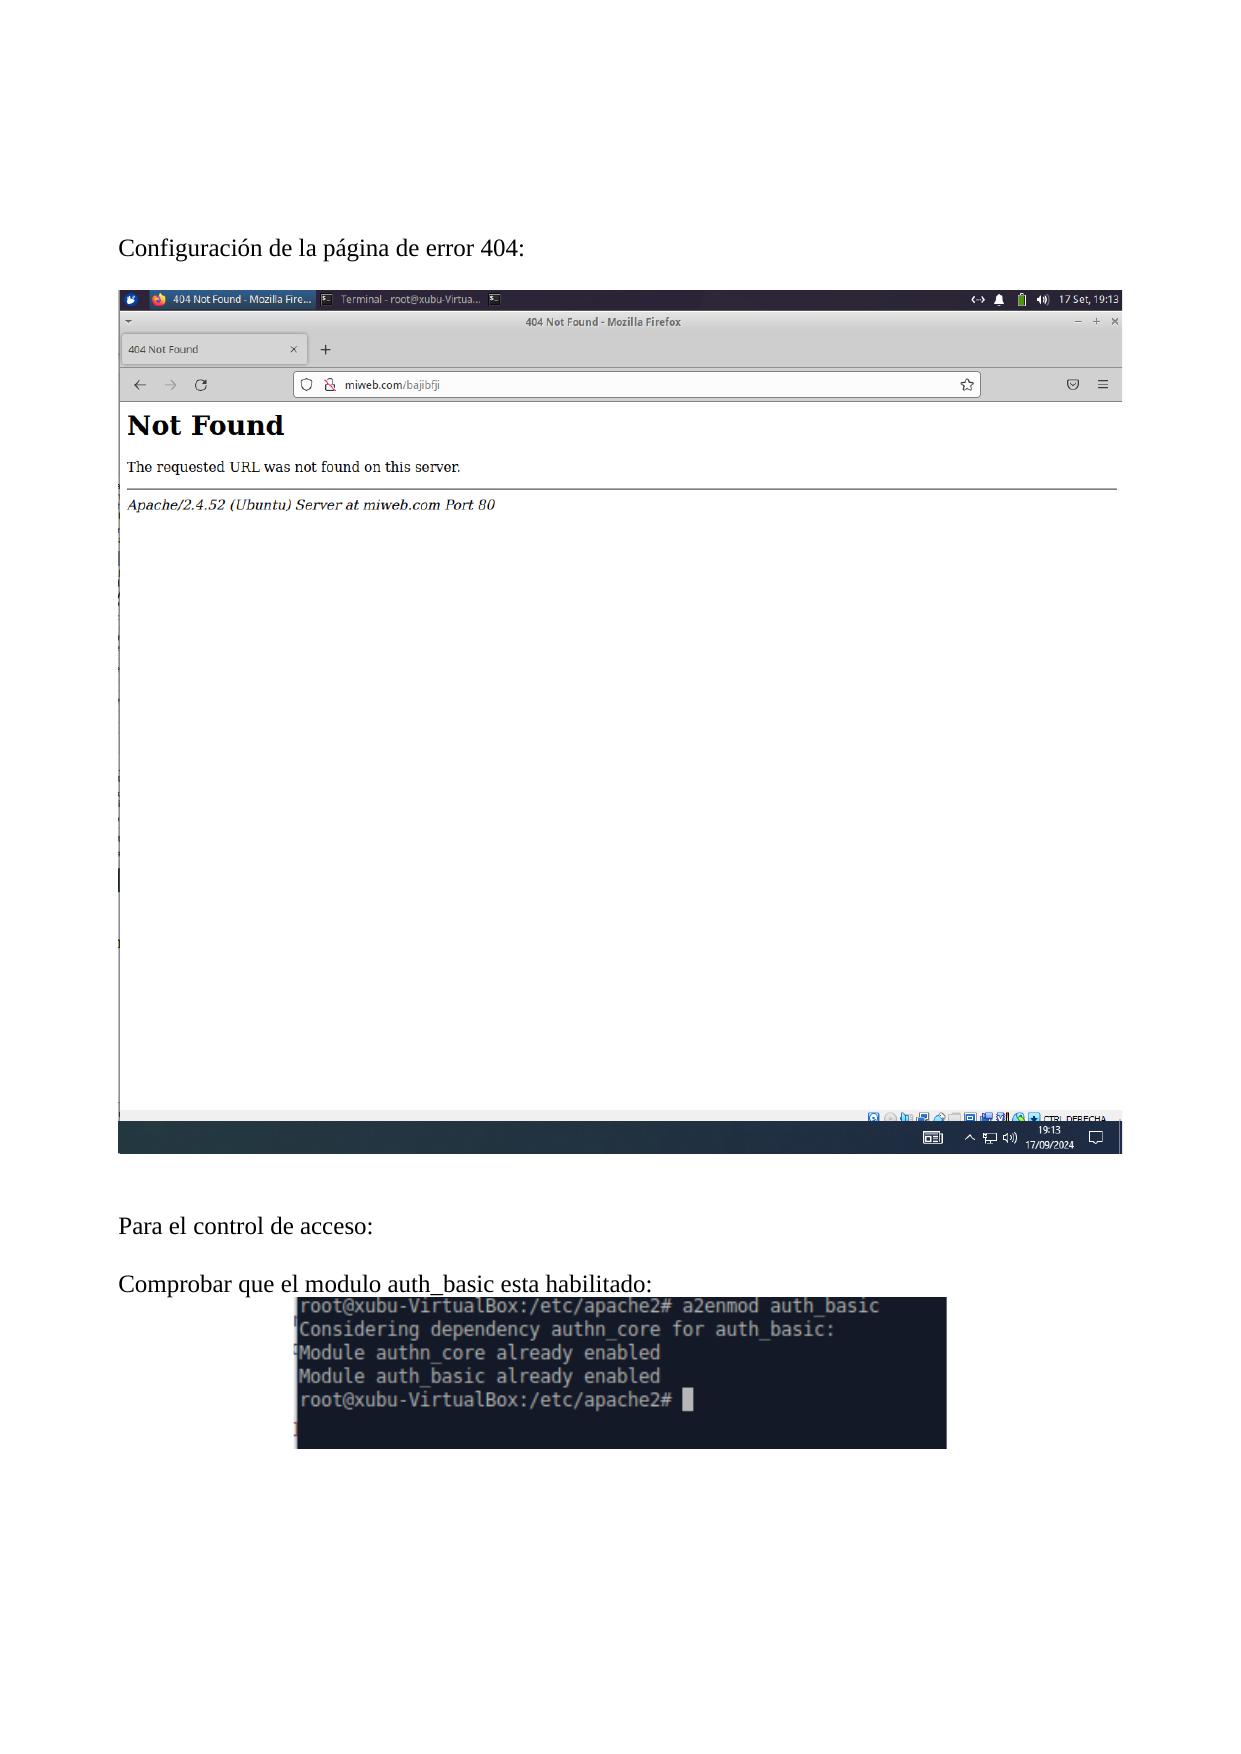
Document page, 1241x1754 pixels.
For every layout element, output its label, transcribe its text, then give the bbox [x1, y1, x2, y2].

text Configuración de la página de error 404: [118, 233, 1122, 262]
text Para el control de acceso: [118, 1211, 1122, 1240]
text Comprobar que el modulo auth_basic esta habilitado: [118, 1269, 1122, 1297]
picture [118, 290, 1123, 1154]
picture [293, 1297, 947, 1449]
